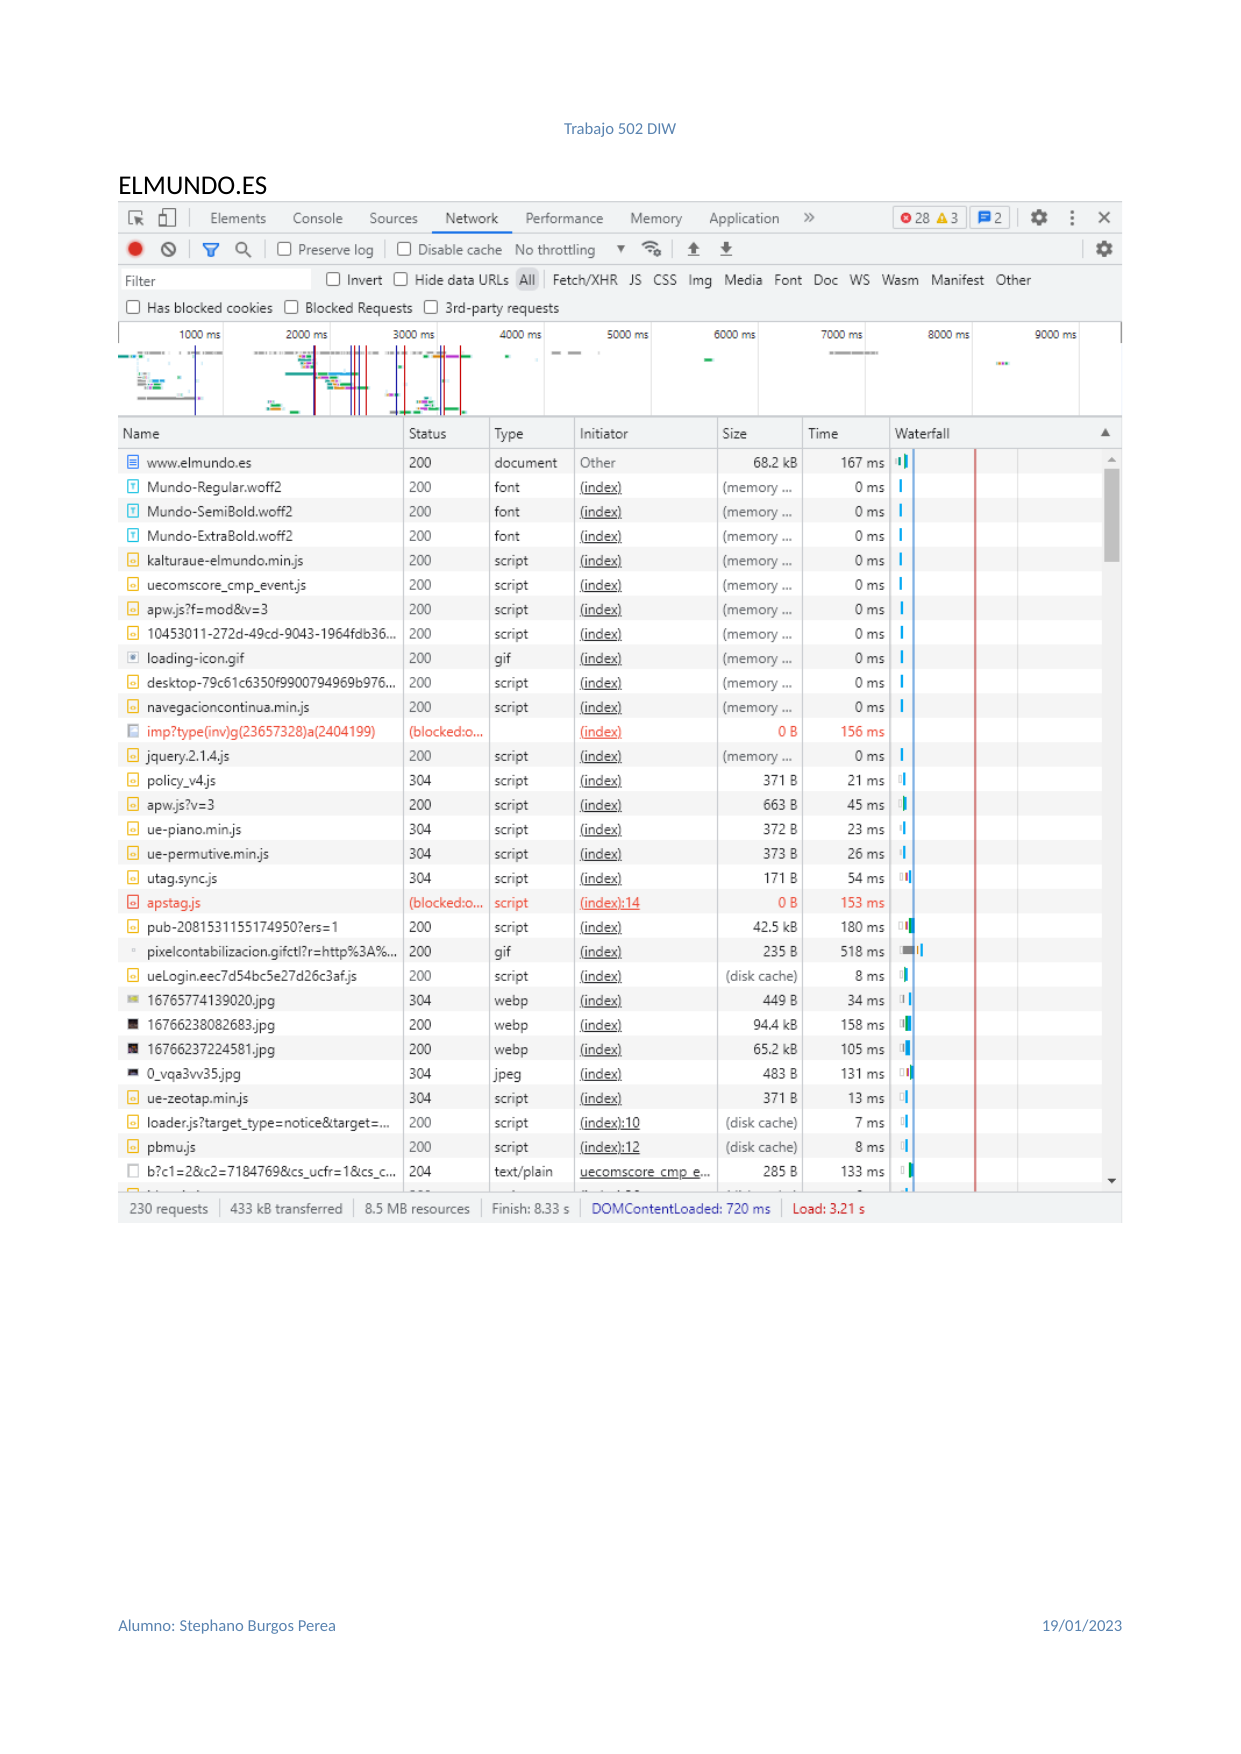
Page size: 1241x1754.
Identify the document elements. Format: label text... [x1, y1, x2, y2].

text ELMUNDO.ES [118, 168, 1122, 201]
picture [118, 201, 1123, 1223]
